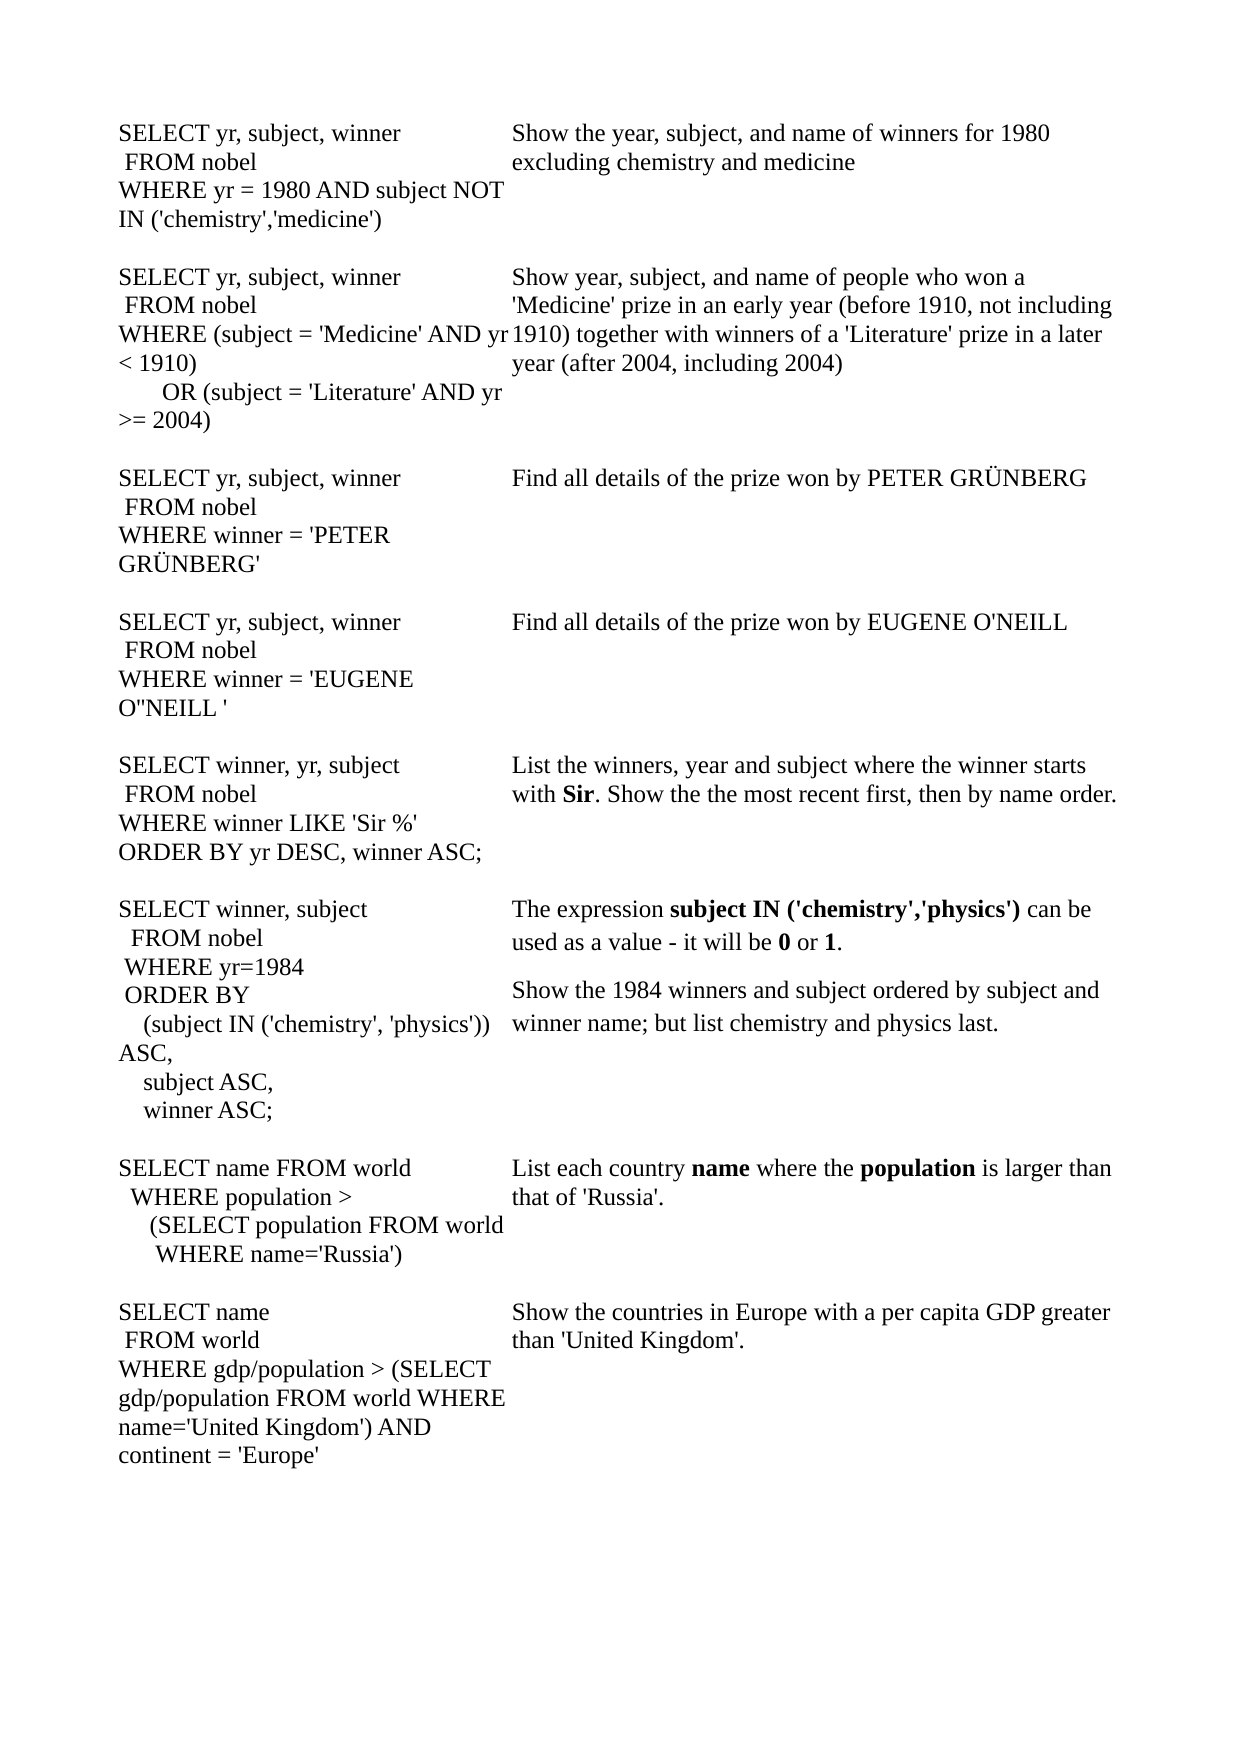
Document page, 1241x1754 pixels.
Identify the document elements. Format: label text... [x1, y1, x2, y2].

table_cell [512, 434, 1122, 463]
table_cell SELECT name FROM world WHERE gdp/population > (SELECT gdp/population FROM world WHERE name='United Kingdom') AND continent = 'Europe' [118, 1297, 512, 1469]
table_cell [512, 1584, 1122, 1613]
table_cell Find all details of the prize won by EUGENE O'NEILL [512, 607, 1122, 722]
table_cell List the winners, year and subject where the winner starts with Sir. Show the the most recent first, then by name order. [512, 751, 1122, 866]
table_cell Show year, subject, and name of people who won a 'Medicine' prize in an early year (before 1910, not including 1910) together with winners of a 'Literature' prize in a later year (after 2004, including 2004) [512, 262, 1122, 434]
table_cell [512, 1469, 1122, 1498]
table_cell List each country name where the population is larger than that of 'Russia'. [512, 1153, 1122, 1268]
table_cell SELECT yr, subject, winner FROM nobel WHERE (subject = 'Medicine' AND yr < 1910) OR (subject = 'Literature' AND yr >= 2004) [118, 262, 512, 434]
table_cell [118, 1556, 512, 1584]
table_cell [512, 1498, 1122, 1527]
table_cell [512, 866, 1122, 894]
table_cell [118, 722, 512, 751]
table_cell SELECT yr, subject, winner FROM nobel WHERE yr = 1980 AND subject NOT IN ('chemistry','medicine') [118, 118, 512, 233]
table_cell Show the countries in Europe with a per capita GDP greater than 'United Kingdom'. [512, 1297, 1122, 1469]
table_cell [512, 1124, 1122, 1153]
table_cell [512, 1556, 1122, 1584]
table_cell [512, 578, 1122, 607]
table_cell [118, 1124, 512, 1153]
table_cell [118, 1498, 512, 1527]
table_cell Show the year, subject, and name of winners for 1980 excluding chemistry and medicine [512, 118, 1122, 233]
table_cell [118, 1584, 512, 1613]
table_cell SELECT yr, subject, winner FROM nobel WHERE winner = 'EUGENE O''NEILL ' [118, 607, 512, 722]
table_cell [118, 1527, 512, 1556]
table_cell [118, 1268, 512, 1297]
table_cell [118, 434, 512, 463]
table_cell SELECT name FROM world WHERE population > (SELECT population FROM world WHERE name='Russia') [118, 1153, 512, 1268]
table_cell [512, 1527, 1122, 1556]
table_cell SELECT yr, subject, winner FROM nobel WHERE winner = 'PETER GRÜNBERG' [118, 463, 512, 578]
table_cell The expression subject IN ('chemistry','physics') can be used as a value - it will be 0 or 1. Show the 1984 winners and subject ordered by subject and winner name; but list chemistry and physics last. [512, 894, 1122, 1124]
table_cell [512, 722, 1122, 751]
table_cell [118, 233, 512, 262]
table_cell SELECT winner, yr, subject FROM nobel WHERE winner LIKE 'Sir %' ORDER BY yr DESC, winner ASC; [118, 751, 512, 866]
table_cell [512, 233, 1122, 262]
table_cell [118, 1469, 512, 1498]
table_cell [118, 866, 512, 894]
table_cell [118, 578, 512, 607]
table_cell Find all details of the prize won by PETER GRÜNBERG [512, 463, 1122, 578]
table_cell SELECT winner, subject FROM nobel WHERE yr=1984 ORDER BY (subject IN ('chemistry', 'physics')) ASC, subject ASC, winner ASC; [118, 894, 512, 1124]
table_cell [512, 1268, 1122, 1297]
